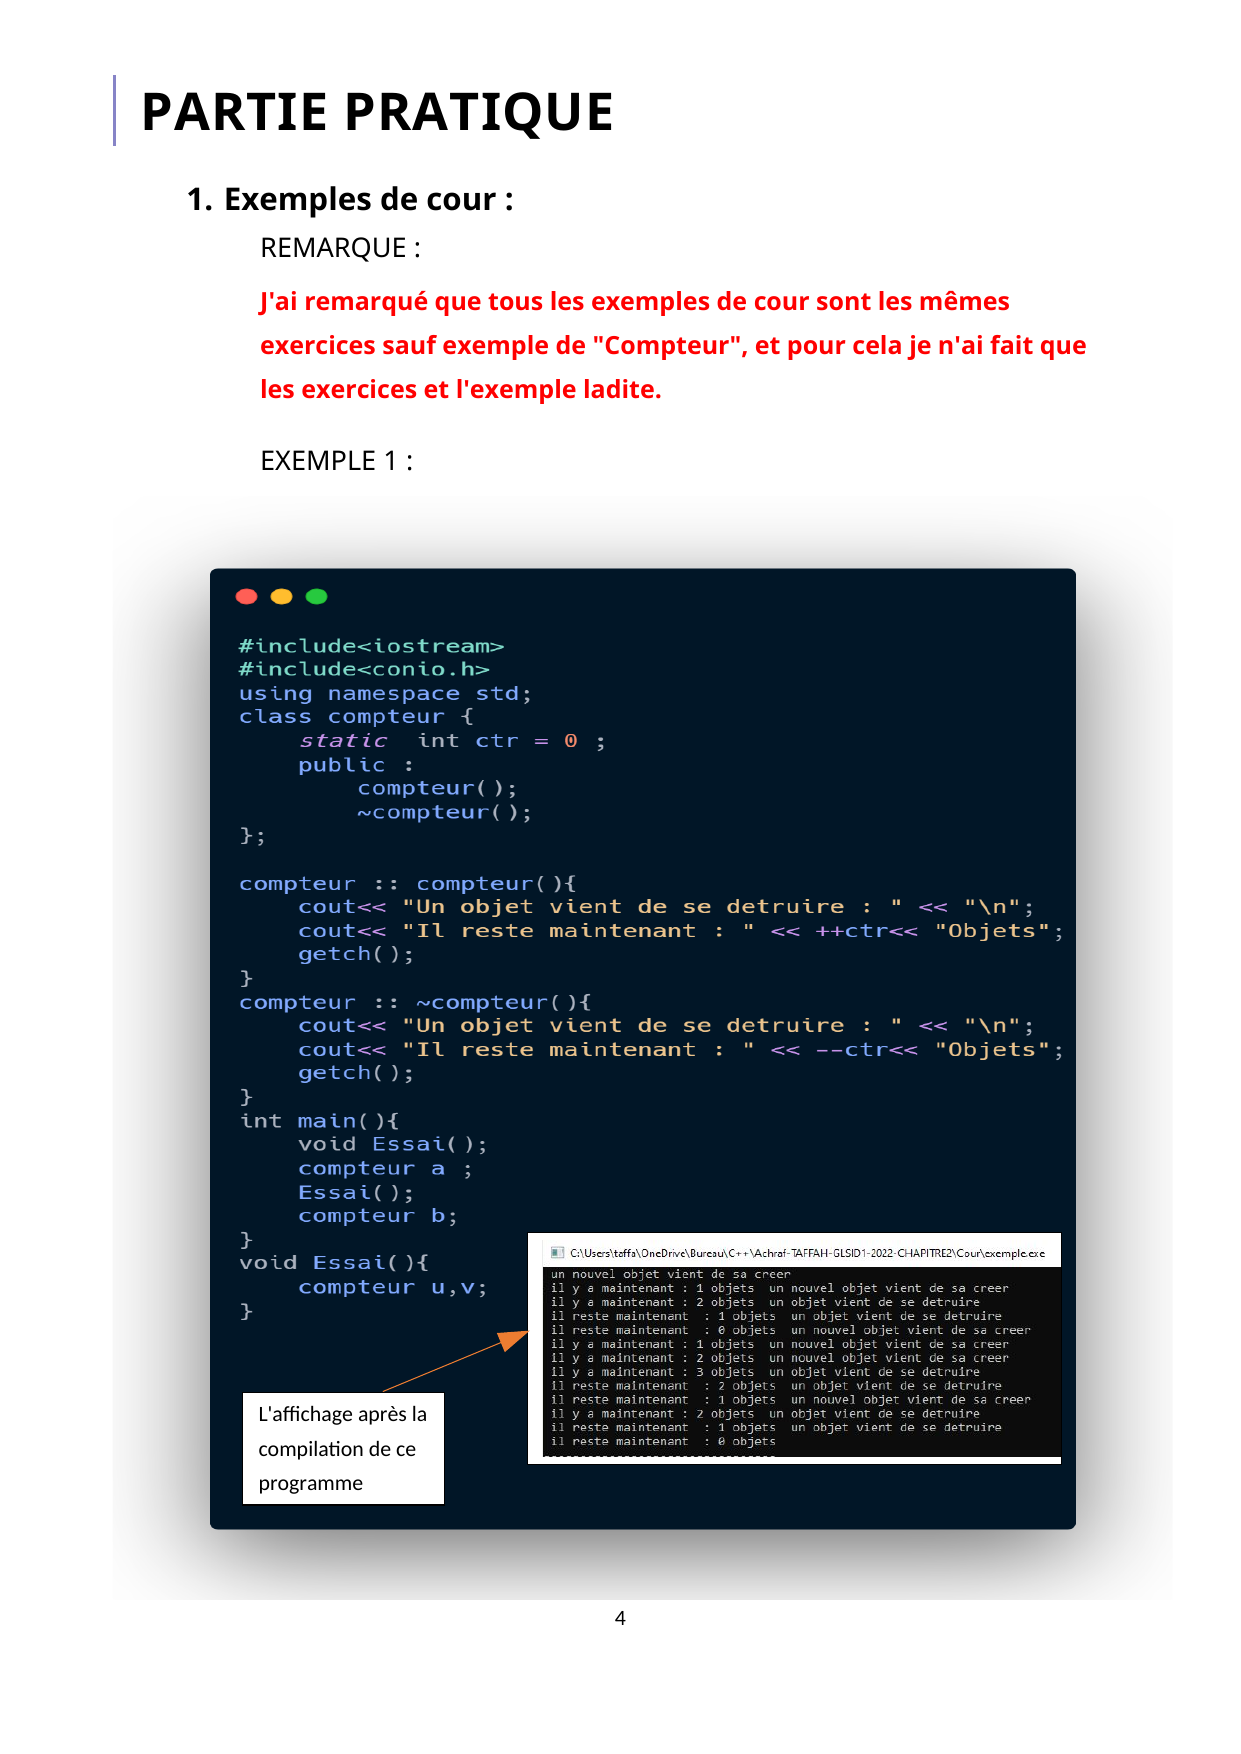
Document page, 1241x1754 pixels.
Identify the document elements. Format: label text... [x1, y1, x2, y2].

subtitle Partie pratique [116, 75, 1128, 146]
text L'affichage après la compilation de ce programme [258, 1400, 429, 1496]
subtitle EXEMPLE 1 : [186, 441, 1128, 478]
text J'ai remarqué que tous les exemples de cour sont les mêmes exercices sauf exemple de "Compteur", et pour cela je n'ai fait que les exercices et l'exemple ladite. [260, 284, 1128, 406]
subtitle REMARQUE : [186, 228, 1128, 265]
list Exemples de cour : [186, 177, 1128, 220]
